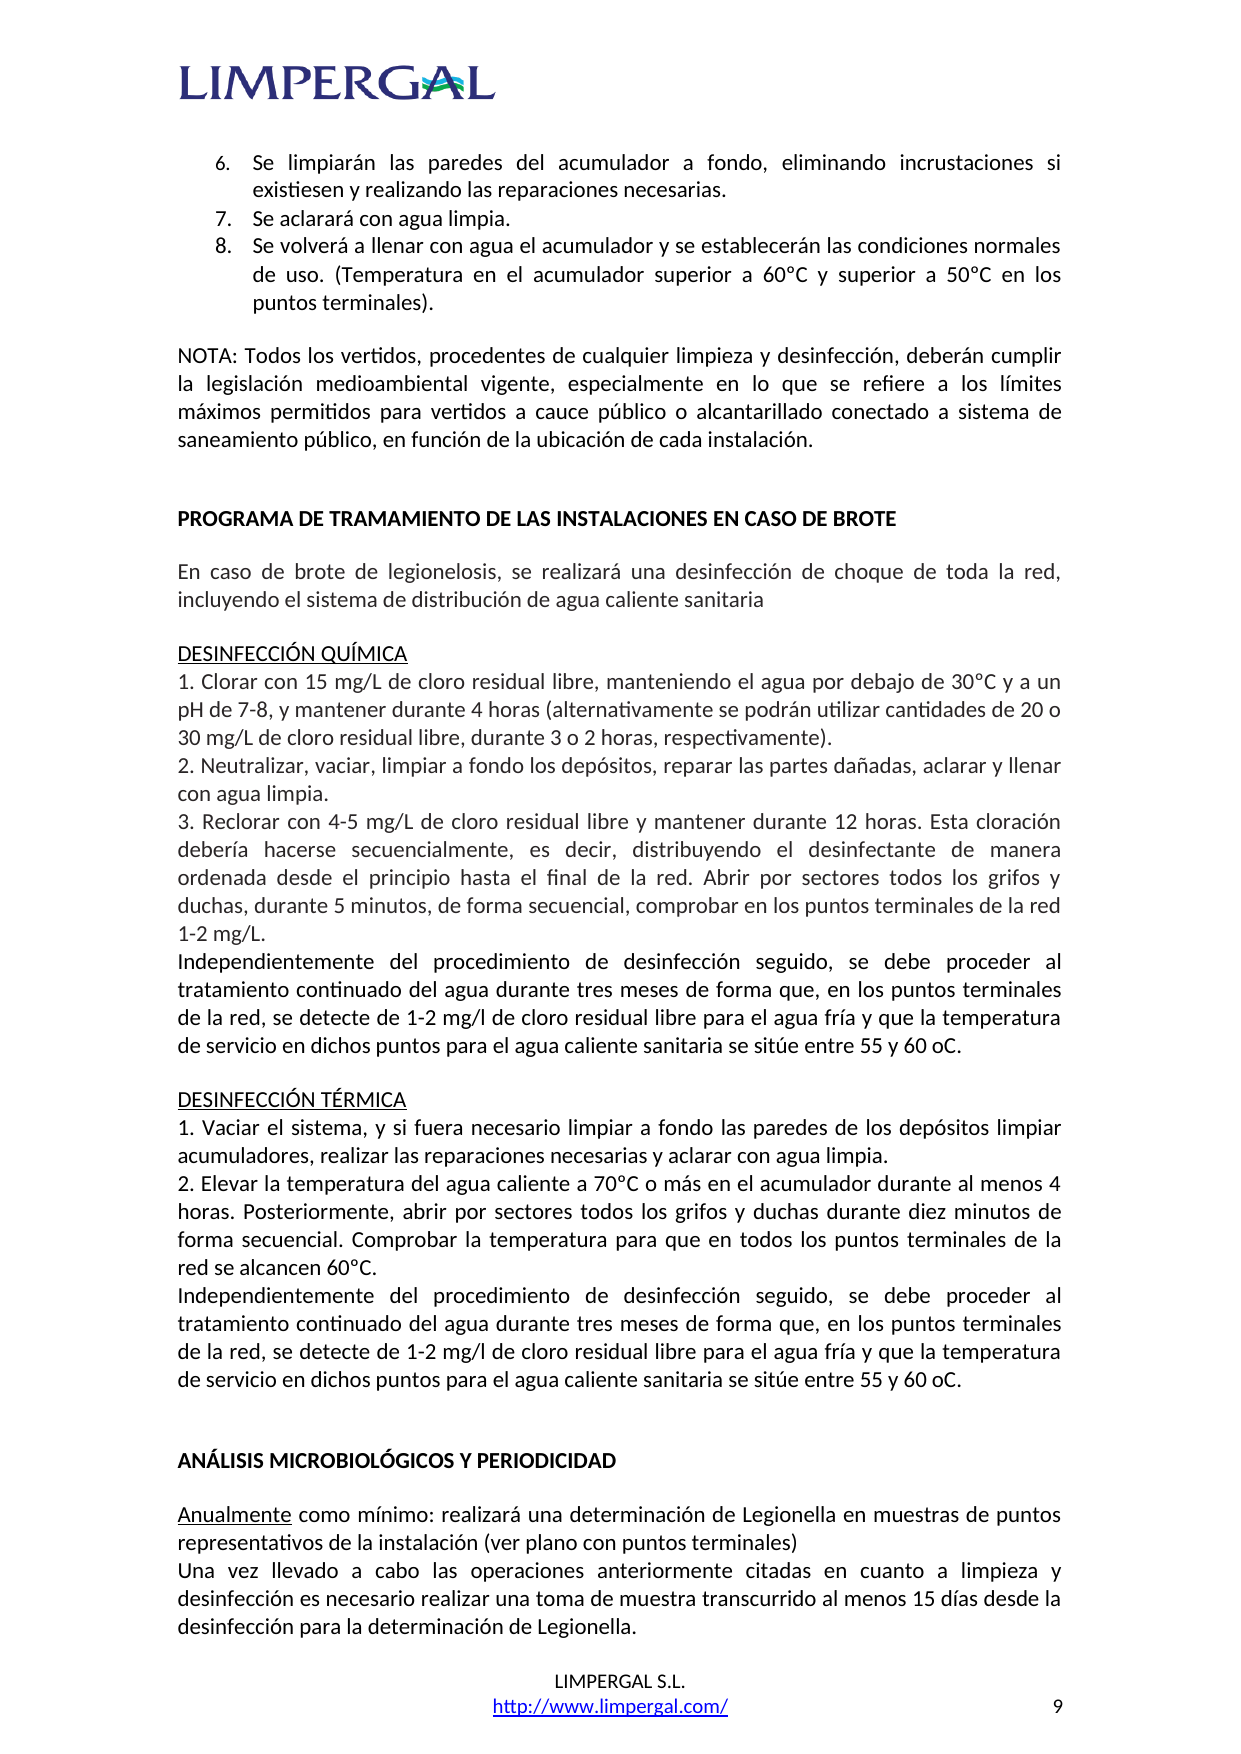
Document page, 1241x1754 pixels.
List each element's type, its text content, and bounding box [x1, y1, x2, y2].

text NOTA: Todos los vertidos, procedentes de cualquier limpieza y desinfección, deberán cumplir la legislación medioambiental vigente, especialmente en lo que se refiere a los límites máximos permitidos para vertidos a cauce público o alcantarillado conectado a sistema de saneamiento público, en función de la ubicación de cada instalación. [177, 341, 1063, 453]
text 1. Vaciar el sistema, y si fuera necesario limpiar a fondo las paredes de los depósitos limpiar acumuladores, realizar las reparaciones necesarias y aclarar con agua limpia. [177, 1113, 1063, 1169]
text 1. Clorar con 15 mg/L de cloro residual libre, manteniendo el agua por debajo de 30ºC y a un pH de 7-8, y mantener durante 4 horas (alternativamente se podrán utilizar cantidades de 20 o 30 mg/L de cloro residual libre, durante 3 o 2 horas, respectivamente). [177, 667, 1063, 751]
picture [177, 44, 498, 103]
list Se limpiarán las paredes del acumulador a fondo, eliminando incrustaciones si existiesen y realizando las reparaciones necesarias. [215, 148, 1063, 204]
text En caso de brote de legionelosis, se realizará una desinfección de choque de toda la red, incluyendo el sistema de distribución de agua caliente sanitaria [177, 557, 1063, 613]
text 3. Reclorar con 4-5 mg/L de cloro residual libre y mantener durante 12 horas. Esta cloración debería hacerse secuencialmente, es decir, distribuyendo el desinfectante de manera ordenada desde el principio hasta el final de la red. Abrir por sectores todos los grifos y duchas, durante 5 minutos, de forma secuencial, comprobar en los puntos terminales de la red 1-2 mg/L. [177, 807, 1063, 947]
text Independientemente del procedimiento de desinfección seguido, se debe proceder al tratamiento continuado del agua durante tres meses de forma que, en los puntos terminales de la red, se detecte de 1-2 mg/l de cloro residual libre para el agua fría y que la temperatura de servicio en dichos puntos para el agua caliente sanitaria se sitúe entre 55 y 60 oC. [177, 1281, 1063, 1393]
text 2. Neutralizar, vaciar, limpiar a fondo los depósitos, reparar las partes dañadas, aclarar y llenar con agua limpia. [177, 751, 1063, 807]
text Independientemente del procedimiento de desinfección seguido, se debe proceder al tratamiento continuado del agua durante tres meses de forma que, en los puntos terminales de la red, se detecte de 1-2 mg/l de cloro residual libre para el agua fría y que la temperatura de servicio en dichos puntos para el agua caliente sanitaria se sitúe entre 55 y 60 oC. [177, 947, 1063, 1059]
text DESINFECCIÓN TÉRMICA [177, 1085, 1063, 1113]
text DESINFECCIÓN QUÍMICA [177, 639, 1063, 667]
text Una vez llevado a cabo las operaciones anteriormente citadas en cuanto a limpieza y desinfección es necesario realizar una toma de muestra transcurrido al menos 15 días desde la desinfección para la determinación de Legionella. [177, 1556, 1063, 1640]
list Se aclarará con agua limpia. [215, 204, 1063, 232]
text PROGRAMA DE TRAMAMIENTO DE LAS INSTALACIONES EN CASO DE BROTE [177, 504, 1063, 532]
text ANÁLISIS MICROBIOLÓGICOS Y PERIODICIDAD [177, 1446, 1063, 1474]
text Anualmente como mínimo: realizará una determinación de Legionella en muestras de puntos representativos de la instalación (ver plano con puntos terminales) [177, 1500, 1063, 1556]
text 2. Elevar la temperatura del agua caliente a 70ºC o más en el acumulador durante al menos 4 horas. Posteriormente, abrir por sectores todos los grifos y duchas durante diez minutos de forma secuencial. Comprobar la temperatura para que en todos los puntos terminales de la red se alcancen 60ºC. [177, 1169, 1063, 1281]
list Se volverá a llenar con agua el acumulador y se establecerán las condiciones normales de uso. (Temperatura en el acumulador superior a 60ºC y superior a 50ºC en los puntos terminales). [215, 232, 1063, 316]
